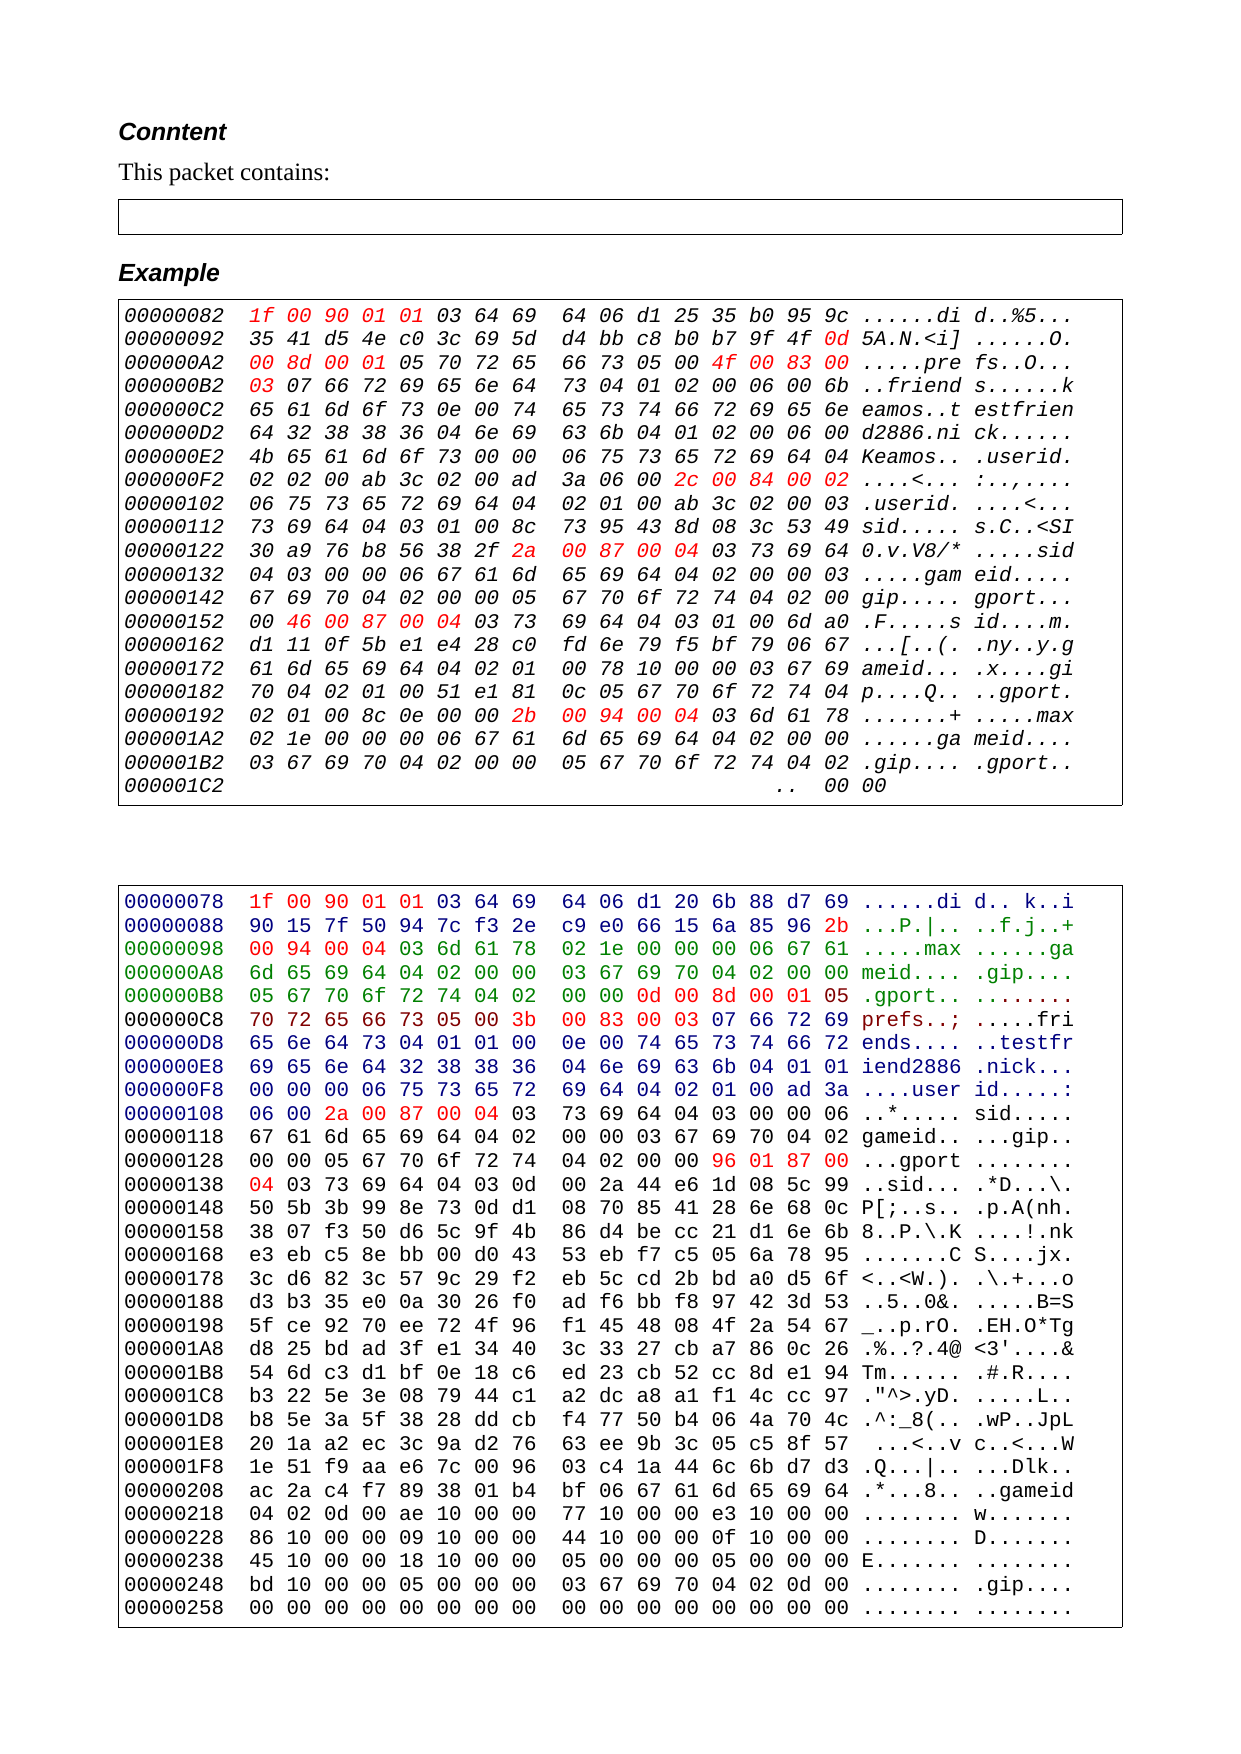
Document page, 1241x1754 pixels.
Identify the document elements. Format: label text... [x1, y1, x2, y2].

subtitle Example [118, 259, 1122, 286]
table_header [119, 200, 1122, 234]
text This packet contains: [118, 158, 1122, 186]
table_header 00000078 1f 00 90 01 01 03 64 69 64 06 d1 20 6b 88 d7 69 ......di d.. k..i 00000088 90 15 7f 50 94 7c f3 2e c9 e0 66 15 6a 85 96 2b ...P.|.. ..f.j..+ 00000098 00 94 00 04 03 6d 61 78 02 1e 00 00 00 06 67 61 .....max ......ga 000000A8 6d 65 69 64 04 02 00 00 03 67 69 70 04 02 00 00 meid.... .gip.... 000000B8 05 67 70 6f 72 74 04 02 00 00 0d 00 8d 00 01 05 .gport.. ........ 000000C8 70 72 65 66 73 05 00 3b 00 83 00 03 07 66 72 69 prefs..; .....fri 000000D8 65 6e 64 73 04 01 01 00 0e 00 74 65 73 74 66 72 ends.... ..testfr 000000E8 69 65 6e 64 32 38 38 36 04 6e 69 63 6b 04 01 01 iend2886 .nick... 000000F8 00 00 00 06 75 73 65 72 69 64 04 02 01 00 ad 3a ....user id.....: 00000108 06 00 2a 00 87 00 04 03 73 69 64 04 03 00 00 06 ..*..... sid..... 00000118 67 61 6d 65 69 64 04 02 00 00 03 67 69 70 04 02 gameid.. ...gip.. 00000128 00 00 05 67 70 6f 72 74 04 02 00 00 96 01 87 00 ...gport ........ 00000138 04 03 73 69 64 04 03 0d 00 2a 44 e6 1d 08 5c 99 ..sid... .*D...\. 00000148 50 5b 3b 99 8e 73 0d d1 08 70 85 41 28 6e 68 0c P[;..s.. .p.A(nh. 00000158 38 07 f3 50 d6 5c 9f 4b 86 d4 be cc 21 d1 6e 6b 8..P.\.K ....!.nk 00000168 e3 eb c5 8e bb 00 d0 43 53 eb f7 c5 05 6a 78 95 .......C S....jx. 00000178 3c d6 82 3c 57 9c 29 f2 eb 5c cd 2b bd a0 d5 6f <..<W.). .\.+...o 00000188 d3 b3 35 e0 0a 30 26 f0 ad f6 bb f8 97 42 3d 53 ..5..0&. .....B=S 00000198 5f ce 92 70 ee 72 4f 96 f1 45 48 08 4f 2a 54 67 _..p.rO. .EH.O*Tg 000001A8 d8 25 bd ad 3f e1 34 40 3c 33 27 cb a7 86 0c 26 .%..?.4@ <3'....& 000001B8 54 6d c3 d1 bf 0e 18 c6 ed 23 cb 52 cc 8d e1 94 Tm...... .#.R.... 000001C8 b3 22 5e 3e 08 79 44 c1 a2 dc a8 a1 f1 4c cc 97 ."^>.yD. .....L.. 000001D8 b8 5e 3a 5f 38 28 dd cb f4 77 50 b4 06 4a 70 4c .^:_8(.. .wP..JpL 000001E8 20 1a a2 ec 3c 9a d2 76 63 ee 9b 3c 05 c5 8f 57 ...<..v c..<...W 000001F8 1e 51 f9 aa e6 7c 00 96 03 c4 1a 44 6c 6b d7 d3 .Q...|.. ...Dlk.. 00000208 ac 2a c4 f7 89 38 01 b4 bf 06 67 61 6d 65 69 64 .*...8.. ..gameid 00000218 04 02 0d 00 ae 10 00 00 77 10 00 00 e3 10 00 00 ........ w....... 00000228 86 10 00 00 09 10 00 00 44 10 00 00 0f 10 00 00 ........ D....... 00000238 45 10 00 00 18 10 00 00 05 00 00 00 05 00 00 00 E....... ........ 00000248 bd 10 00 00 05 00 00 00 03 67 69 70 04 02 0d 00 ........ .gip.... 00000258 00 00 00 00 00 00 00 00 00 00 00 00 00 00 00 00 ........ ........ [119, 886, 1122, 1627]
table_header 00000082 1f 00 90 01 01 03 64 69 64 06 d1 25 35 b0 95 9c ......di d..%5... 00000092 35 41 d5 4e c0 3c 69 5d d4 bb c8 b0 b7 9f 4f 0d 5A.N.<i] ......O. 000000A2 00 8d 00 01 05 70 72 65 66 73 05 00 4f 00 83 00 .....pre fs..O... 000000B2 03 07 66 72 69 65 6e 64 73 04 01 02 00 06 00 6b ..friend s......k 000000C2 65 61 6d 6f 73 0e 00 74 65 73 74 66 72 69 65 6e eamos..t estfrien 000000D2 64 32 38 38 36 04 6e 69 63 6b 04 01 02 00 06 00 d2886.ni ck...... 000000E2 4b 65 61 6d 6f 73 00 00 06 75 73 65 72 69 64 04 Keamos.. .userid. 000000F2 02 02 00 ab 3c 02 00 ad 3a 06 00 2c 00 84 00 02 ....<... :..,.... 00000102 06 75 73 65 72 69 64 04 02 01 00 ab 3c 02 00 03 .userid. ....<... 00000112 73 69 64 04 03 01 00 8c 73 95 43 8d 08 3c 53 49 sid..... s.C..<SI 00000122 30 a9 76 b8 56 38 2f 2a 00 87 00 04 03 73 69 64 0.v.V8/* .....sid 00000132 04 03 00 00 06 67 61 6d 65 69 64 04 02 00 00 03 .....gam eid..... 00000142 67 69 70 04 02 00 00 05 67 70 6f 72 74 04 02 00 gip..... gport... 00000152 00 46 00 87 00 04 03 73 69 64 04 03 01 00 6d a0 .F.....s id....m. 00000162 d1 11 0f 5b e1 e4 28 c0 fd 6e 79 f5 bf 79 06 67 ...[..(. .ny..y.g 00000172 61 6d 65 69 64 04 02 01 00 78 10 00 00 03 67 69 ameid... .x....gi 00000182 70 04 02 01 00 51 e1 81 0c 05 67 70 6f 72 74 04 p....Q.. ..gport. 00000192 02 01 00 8c 0e 00 00 2b 00 94 00 04 03 6d 61 78 .......+ .....max 000001A2 02 1e 00 00 00 06 67 61 6d 65 69 64 04 02 00 00 ......ga meid.... 000001B2 03 67 69 70 04 02 00 00 05 67 70 6f 72 74 04 02 .gip.... .gport.. 000001C2 .. 00 00 [119, 300, 1122, 805]
subtitle Conntent [118, 118, 1122, 146]
